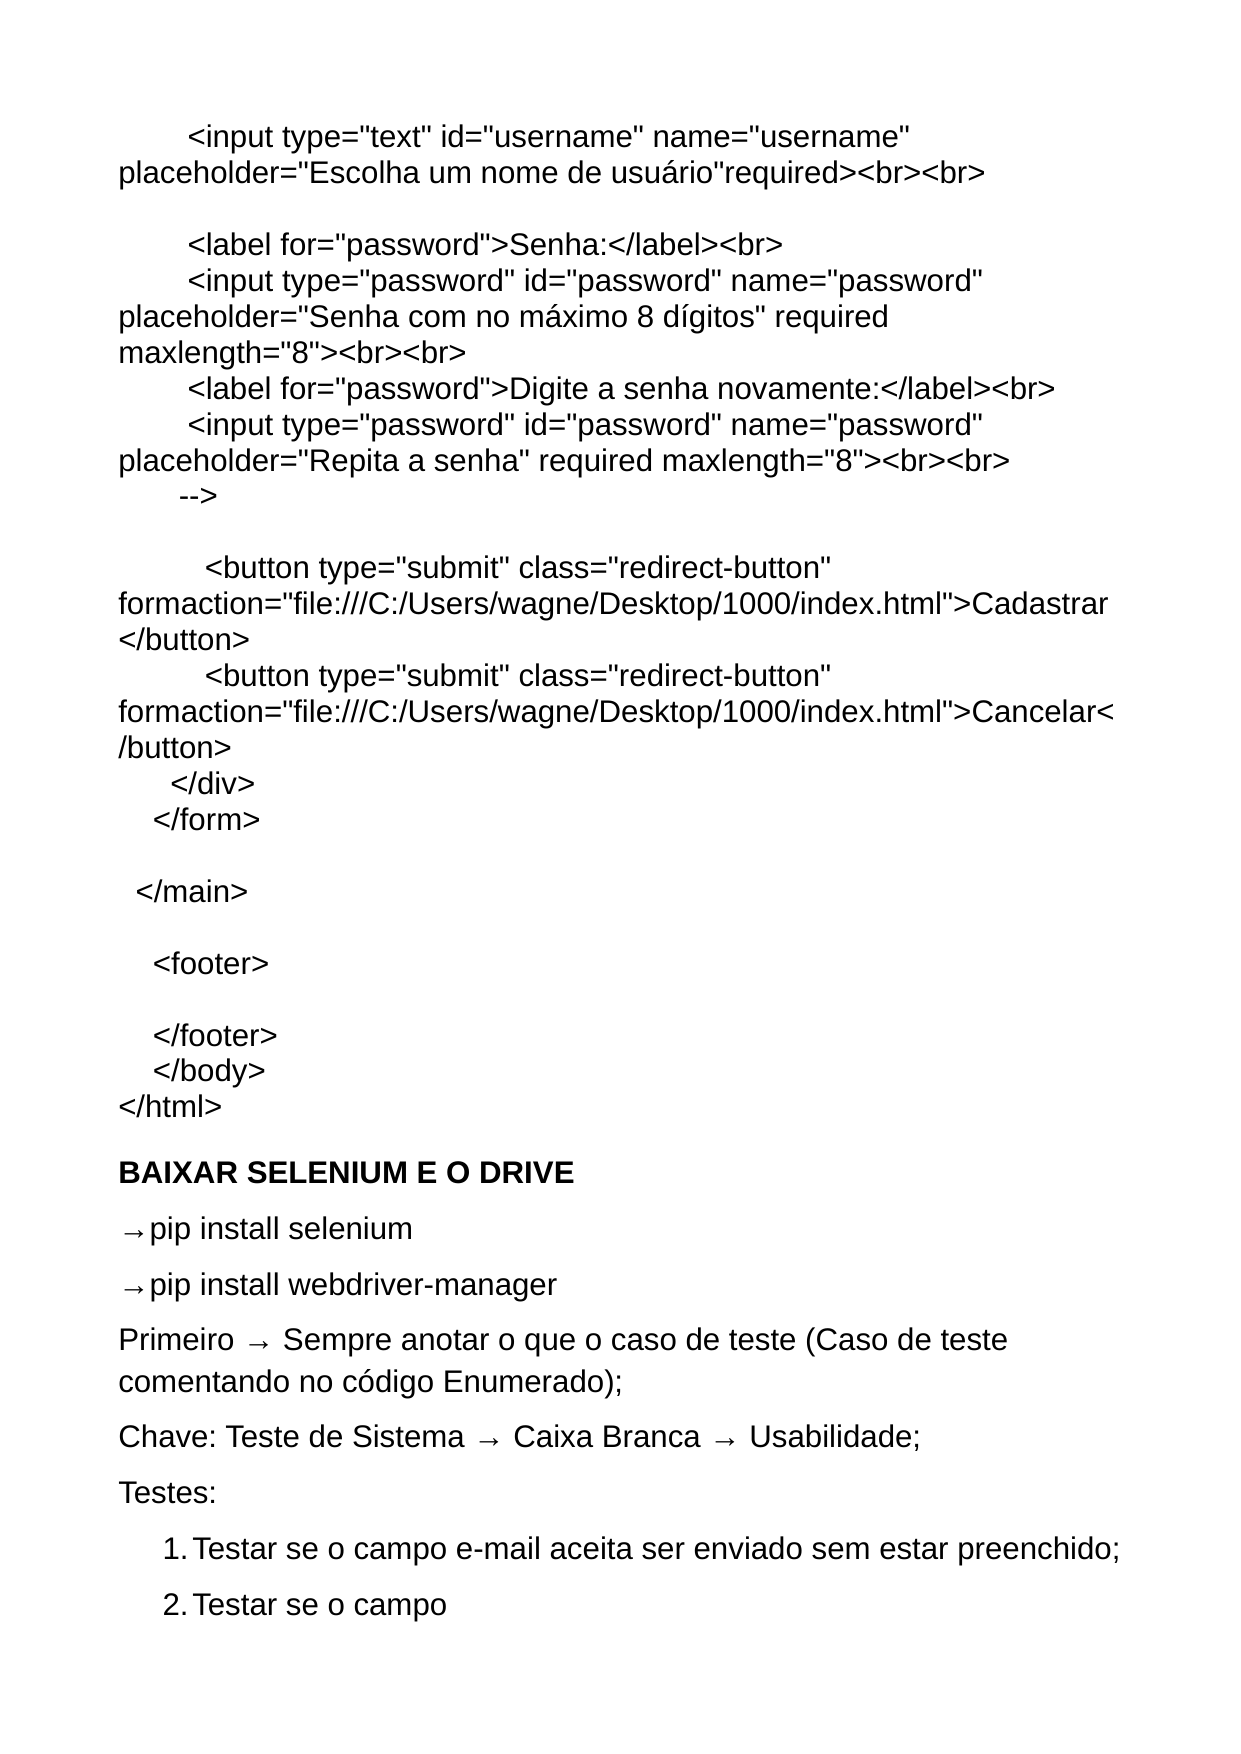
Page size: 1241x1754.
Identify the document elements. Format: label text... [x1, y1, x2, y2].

text <footer> [118, 945, 1122, 981]
text Chave: Teste de Sistema → Caixa Branca → Usabilidade; [118, 1418, 1122, 1454]
text Primeiro → Sempre anotar o que o caso de teste (Caso de teste comentando no código Enumerado); [118, 1321, 1122, 1398]
list Testar se o campo [162, 1586, 1122, 1622]
text </div> [118, 765, 1122, 801]
text <input type="text" id="username" name="username" placeholder="Escolha um nome de usuário"required><br><br> [118, 118, 1122, 190]
text </footer> [118, 1017, 1122, 1052]
text </html> [118, 1088, 1122, 1124]
text --> [118, 477, 1122, 513]
text <button type="submit" class="redirect-button" formaction="file:///C:/Users/wagne/Desktop/1000/index.html">Cadastrar</button> [118, 549, 1122, 657]
text <input type="password" id="password" name="password" placeholder="Repita a senha" required maxlength="8"><br><br> [118, 406, 1122, 477]
text </main> [118, 873, 1122, 909]
text <label for="password">Digite a senha novamente:</label><br> [118, 370, 1122, 406]
text <input type="password" id="password" name="password" placeholder="Senha com no máximo 8 dígitos" required maxlength="8"><br><br> [118, 262, 1122, 370]
text →pip install webdriver-manager [118, 1266, 1122, 1301]
text Testes: [118, 1474, 1122, 1510]
text <label for="password">Senha:</label><br> [118, 226, 1122, 262]
text BAIXAR SELENIUM E O DRIVE [118, 1154, 1122, 1190]
list Testar se o campo e-mail aceita ser enviado sem estar preenchido; [162, 1530, 1122, 1566]
text </body> [118, 1052, 1122, 1088]
text <button type="submit" class="redirect-button" formaction="file:///C:/Users/wagne/Desktop/1000/index.html">Cancelar</button> [118, 657, 1122, 765]
text </form> [118, 801, 1122, 837]
text →pip install selenium [118, 1210, 1122, 1246]
